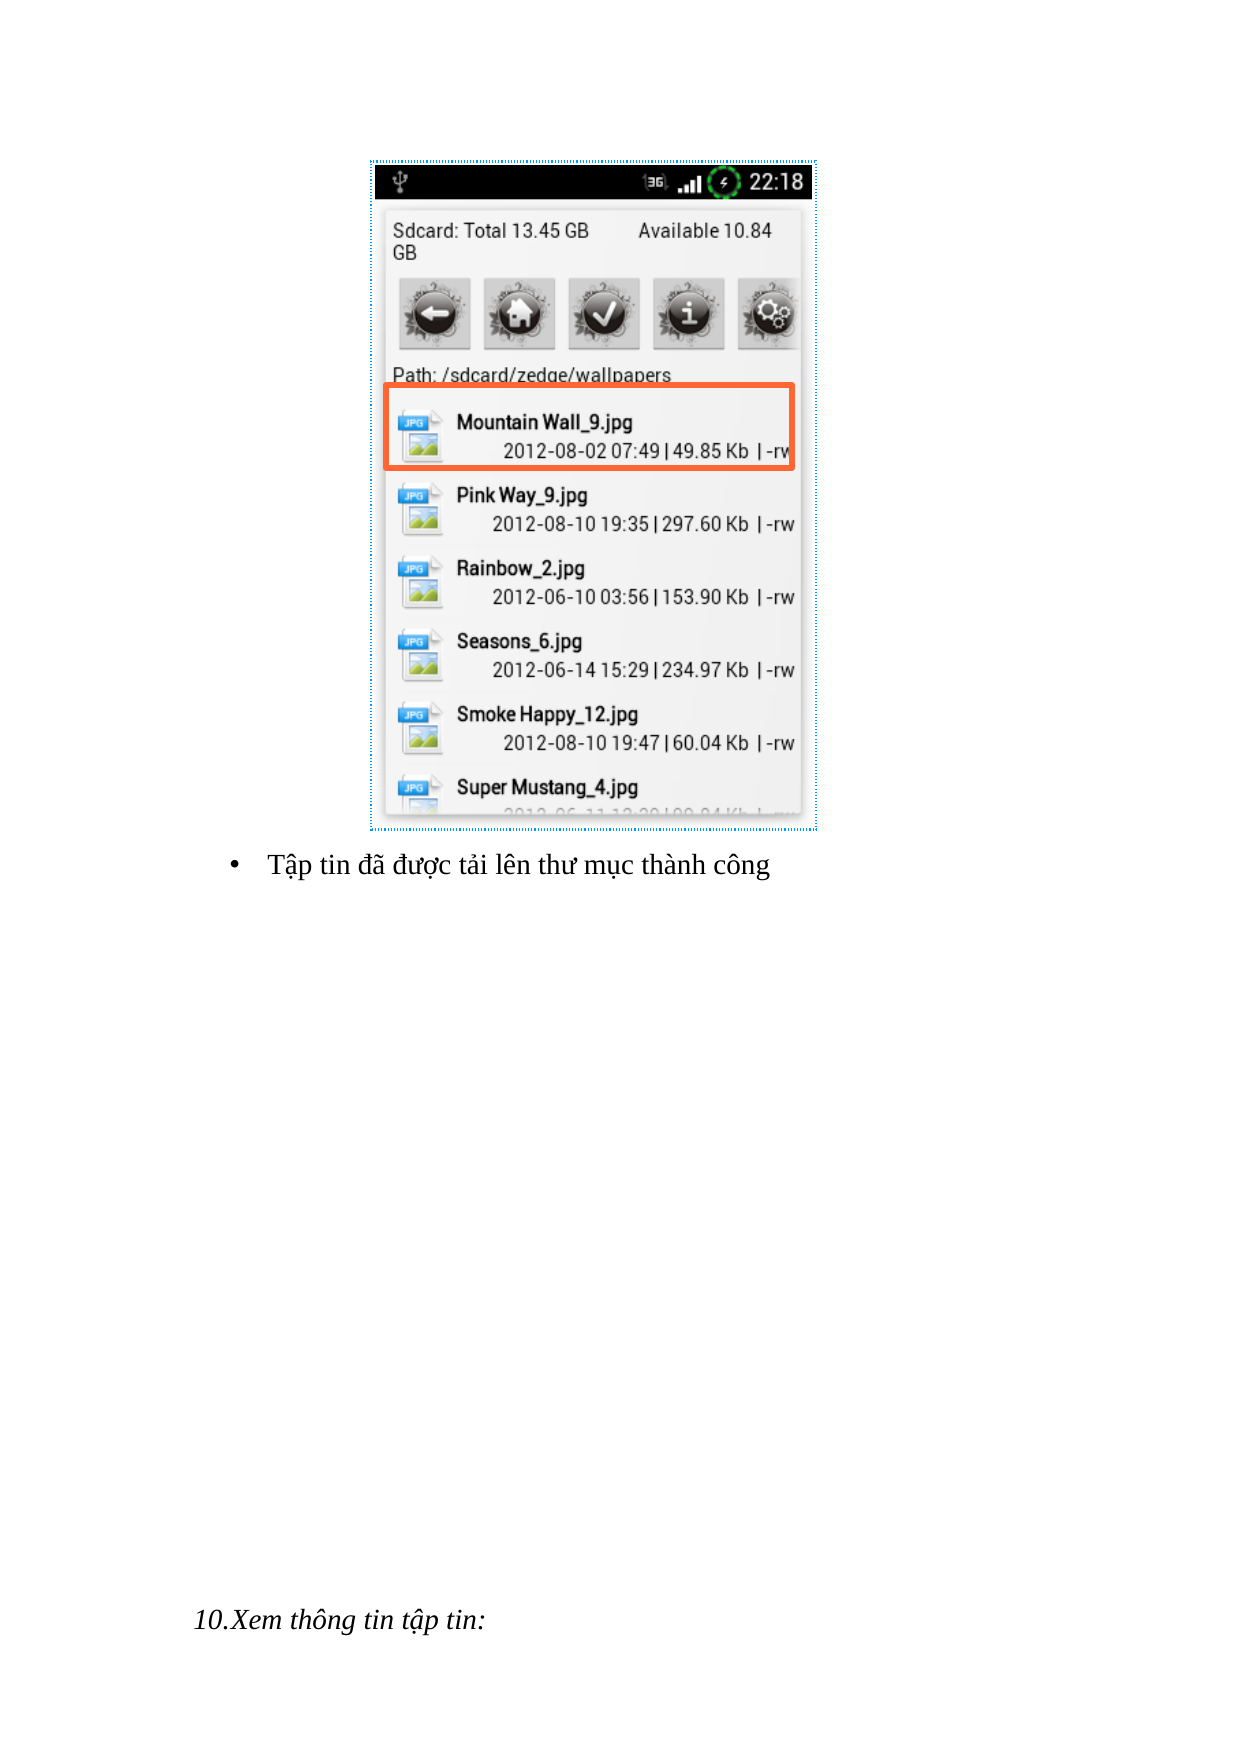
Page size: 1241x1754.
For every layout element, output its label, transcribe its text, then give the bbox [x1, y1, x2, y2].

picture [375, 165, 812, 826]
list Tập tin đã được tải lên thư mục thành công [229, 168, 1122, 881]
list Xem thông tin tập tin: [193, 1602, 1122, 1636]
